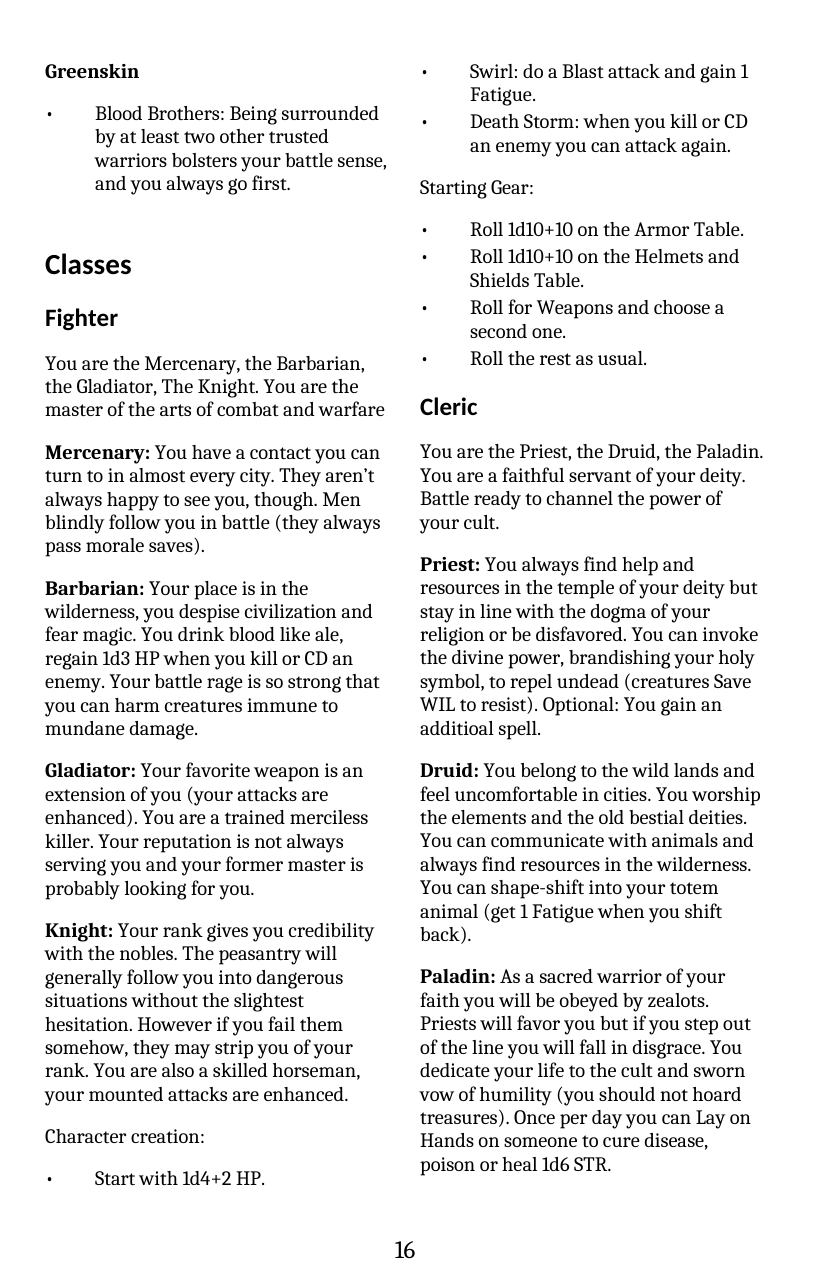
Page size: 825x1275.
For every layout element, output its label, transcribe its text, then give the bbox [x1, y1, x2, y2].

list Roll the rest as usual. [420, 347, 765, 370]
text Knight: Your rank gives you credibility with the nobles. The peasantry will generally follow you into dangerous situations without the slightest hesitation. However if you fail them somehow, they may strip you of your rank. You are also a skilled horseman, your mounted attacks are enhanced. [45, 919, 390, 1106]
text Mercenary: You have a contact you can turn to in almost every city. They aren’t always happy to see you, though. Men blindly follow you in battle (they always pass morale saves). [45, 441, 390, 558]
text Barbarian: Your place is in the wilderness, you despise civilization and fear magic. You drink blood like ale, regain 1d3 HP when you kill or CD an enemy. Your battle rage is so strong that you can harm creatures immune to mundane damage. [45, 577, 390, 741]
list Blood Brothers: Being surrounded by at least two other trusted warriors bolsters your battle sense, and you always go first. [45, 102, 390, 196]
text Paladin: As a sacred warrior of your faith you will be obeyed by zealots. Priests will favor you but if you step out of the line you will fall in disgrace. You dedicate your life to the cult and sworn vow of humility (you should not hoard treasures). Once per day you can Lay on Hands on someone to cure disease, poison or heal 1d6 STR. [420, 965, 765, 1176]
text Starting Gear: [420, 176, 765, 200]
text Greenskin [45, 60, 390, 83]
text Gladiator: Your favorite weapon is an extension of you (your attacks are enhanced). You are a trained merciless killer. Your reputation is not always serving you and your former master is probably looking for you. [45, 759, 390, 900]
text You are the Priest, the Druid, the Paladin. You are a faithful servant of your deity. Battle ready to channel the power of your cult. [420, 440, 765, 534]
text Character creation: [45, 1125, 390, 1148]
text Priest: You always find help and resources in the temple of your deity but stay in line with the dogma of your religion or be disfavored. You can invoke the divine power, brandishing your holy symbol, to repel undead (creatures Save WIL to resist). Optional: You gain an additioal spell. [420, 553, 765, 740]
text You are the Mercenary, the Barbarian, the Gladiator, The Knight. You are the master of the arts of combat and warfare [45, 352, 390, 422]
subtitle Classes [45, 246, 390, 282]
list Start with 1d4+2 HP. [45, 1167, 390, 1191]
list Swirl: do a Blast attack and gain 1 Fatigue. [420, 60, 765, 107]
subtitle Cleric [420, 391, 765, 422]
list Roll 1d10+10 on the Armor Table. [420, 218, 765, 242]
subtitle Fighter [45, 302, 390, 333]
list Death Storm: when you kill or CD an enemy you can attack again. [420, 111, 765, 157]
list Roll 1d10+10 on the Helmets and Shields Table. [420, 246, 765, 292]
text Druid: You belong to the wild lands and feel uncomfortable in cities. You worship the elements and the old bestial deities. You can communicate with animals and always find resources in the wilderness. You can shape-shift into your totem animal (get 1 Fatigue when you shift back). [420, 759, 765, 947]
list Roll for Weapons and choose a second one. [420, 296, 765, 343]
